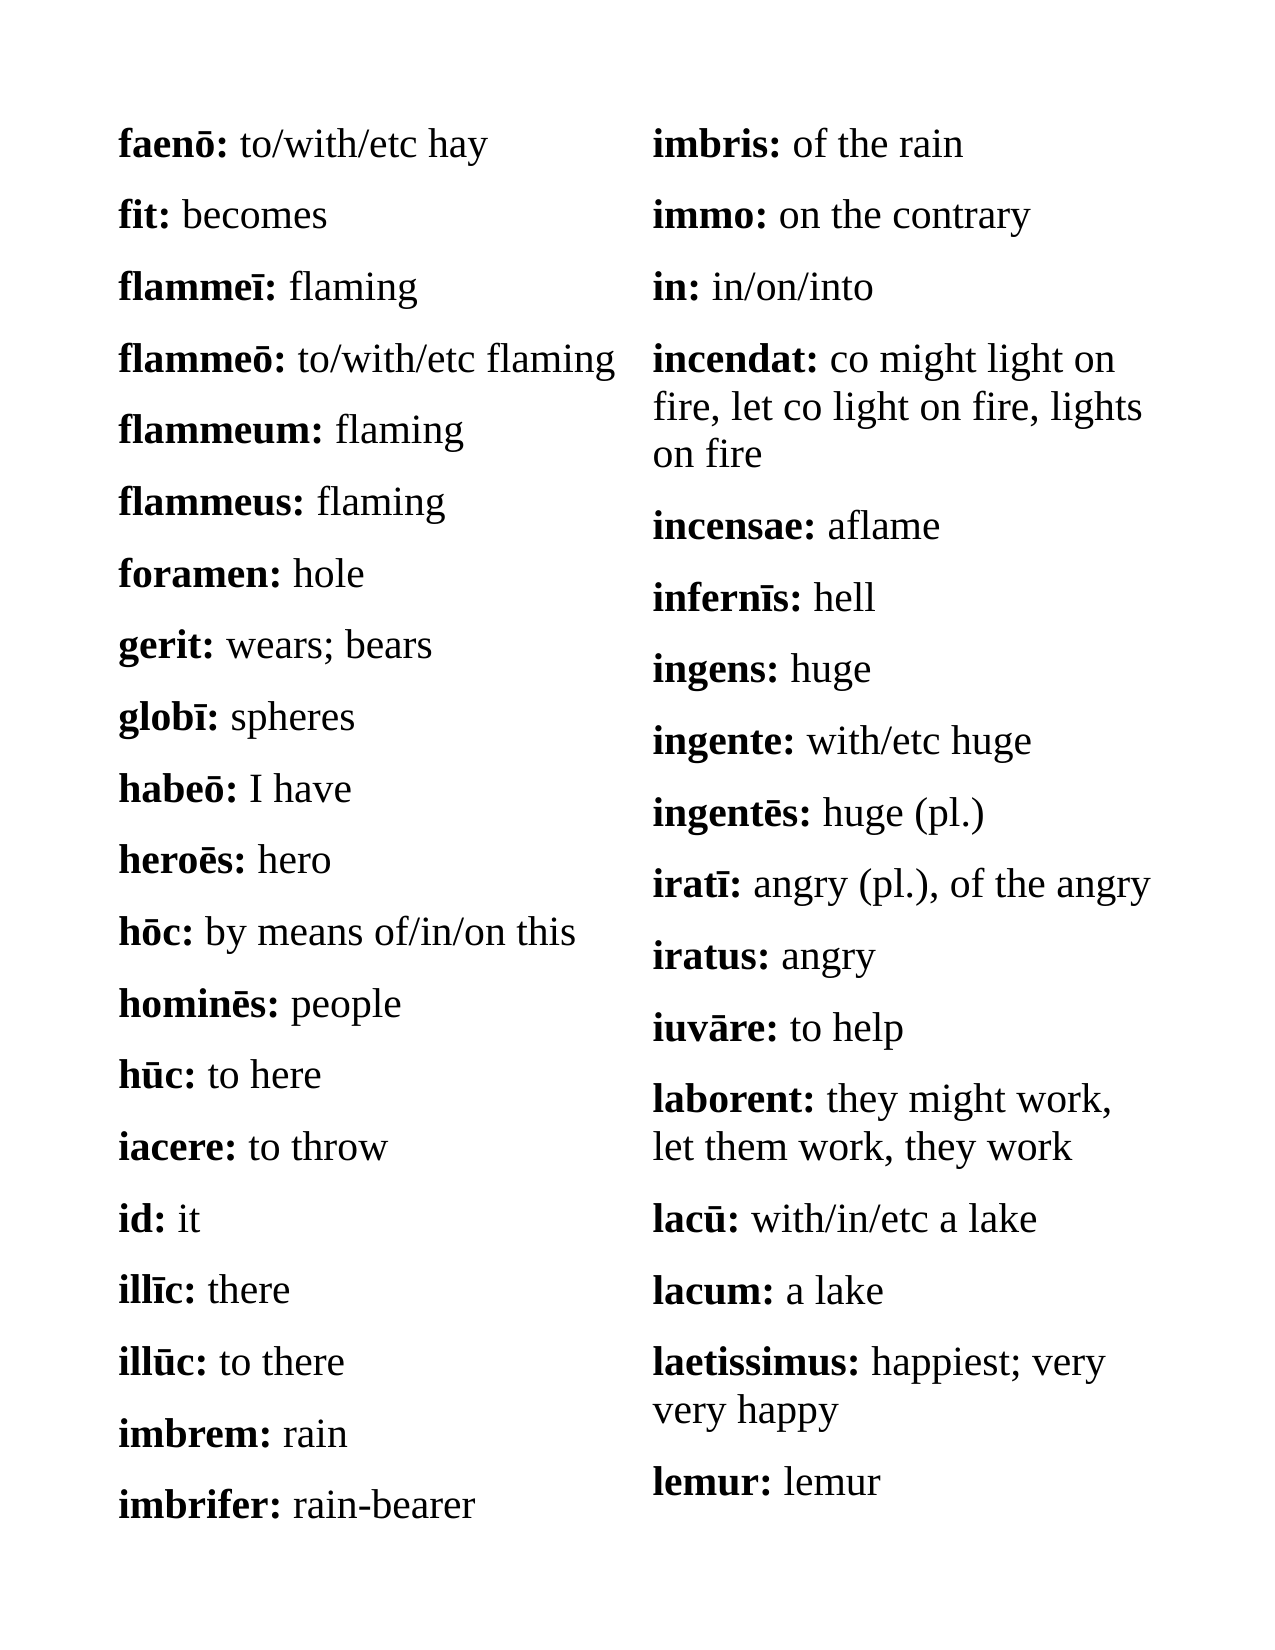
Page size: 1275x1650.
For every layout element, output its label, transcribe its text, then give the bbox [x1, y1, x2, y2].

text globī: spheres [118, 691, 622, 739]
text imbris: of the rain [652, 118, 1157, 166]
text ingens: huge [652, 644, 1157, 692]
text imbrem: rain [118, 1408, 622, 1456]
text lacum: a lake [652, 1265, 1157, 1313]
text habeō: I have [118, 763, 622, 811]
text lacū: with/in/etc a lake [652, 1193, 1157, 1241]
text fit: becomes [118, 190, 622, 238]
text lemur: lemur [652, 1456, 1157, 1504]
text heroēs: hero [118, 835, 622, 883]
text imbrifer: rain-bearer [118, 1480, 622, 1528]
text in: in/on/into [652, 261, 1157, 309]
text iratī: angry (pl.), of the angry [652, 859, 1157, 907]
text laborent: they might work, let them work, they work [652, 1074, 1157, 1170]
text flammeī: flaming [118, 261, 622, 309]
text incensae: aflame [652, 501, 1157, 548]
text ingente: with/etc huge [652, 716, 1157, 763]
text iacere: to throw [118, 1121, 622, 1169]
text laetissimus: happiest; very very happy [652, 1337, 1157, 1433]
text hūc: to here [118, 1050, 622, 1098]
text illūc: to there [118, 1336, 622, 1384]
text foramen: hole [118, 548, 622, 596]
text ingentēs: huge (pl.) [652, 787, 1157, 835]
text hominēs: people [118, 978, 622, 1026]
text immo: on the contrary [652, 190, 1157, 238]
text faenō: to/with/etc hay [118, 118, 622, 166]
text flammeus: flaming [118, 476, 622, 524]
text gerit: wears; bears [118, 620, 622, 668]
text flammeum: flaming [118, 405, 622, 453]
text infernīs: hell [652, 572, 1157, 620]
text flammeō: to/with/etc flaming [118, 333, 622, 381]
text illīc: there [118, 1265, 622, 1313]
text id: it [118, 1193, 622, 1241]
text hōc: by means of/in/on this [118, 906, 622, 954]
text iuvāre: to help [652, 1002, 1157, 1050]
text iratus: angry [652, 931, 1157, 978]
text incendat: co might light on fire, let co light on fire, lights on fire [652, 333, 1157, 477]
